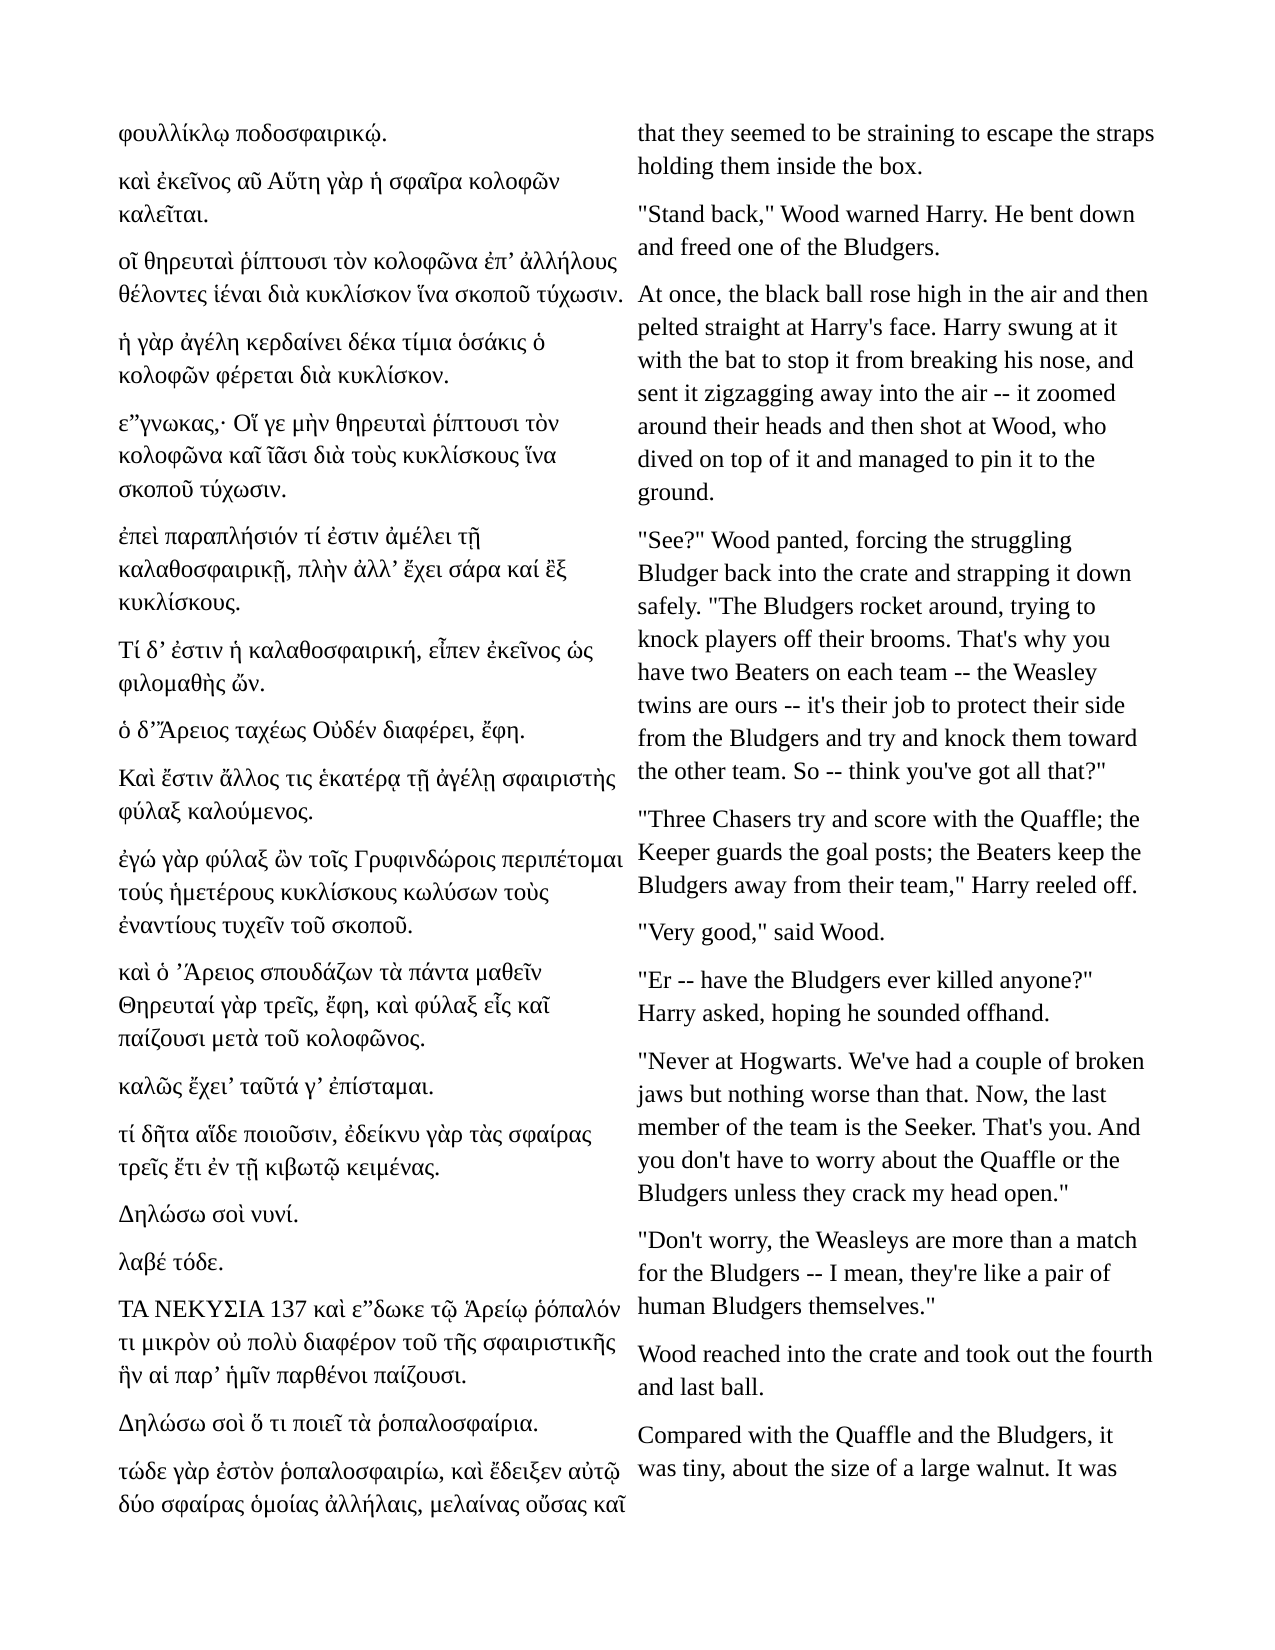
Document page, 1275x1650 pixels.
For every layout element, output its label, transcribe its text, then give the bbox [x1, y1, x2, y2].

table_cell that they seemed to be straining to escape the straps holding them inside the box. "Stand back," Wood warned Harry. He bent down and freed one of the Bludgers. At once, the black ball rose high in the air and then pelted straight at Harry's face. Harry swung at it with the bat to stop it from breaking his nose, and sent it zigzagging away into the air -- it zoomed around their heads and then shot at Wood, who dived on top of it and managed to pin it to the ground. "See?" Wood panted, forcing the struggling Bludger back into the crate and strapping it down safely. "The Bludgers rocket around, trying to knock players off their brooms. That's why you have two Beaters on each team -- the Weasley twins are ours -- it's their job to protect their side from the Bludgers and try and knock them toward the other team. So -- think you've got all that?" "Three Chasers try and score with the Quaffle; the Keeper guards the goal posts; the Beaters keep the Bludgers away from their team," Harry reeled off. "Very good," said Wood. "Er -- have the Bludgers ever killed anyone?" Harry asked, hoping he sounded offhand. "Never at Hogwarts. We've had a couple of broken jaws but nothing worse than that. Now, the last member of the team is the Seeker. That's you. And you don't have to worry about the Quaffle or the Bludgers unless they crack my head open." "Don't worry, the Weasleys are more than a match for the Bludgers -- I mean, they're like a pair of human Bludgers themselves." Wood reached into the crate and took out the fourth and last ball. Compared with the Quaffle and the Bludgers, it was tiny, about the size of a large walnut. It was [638, 118, 1157, 1517]
table_cell φουλλίκλῳ ποδοσφαιρικῴ. καὶ ἐκεῖνος αῦ Αὕτη γὰρ ἡ σφαῖρα κολοφῶν καλεῖται. οῖ θηρευταὶ ῥίπτουσι τὸν κολοφῶνα ἐπ’ ἀλλήλους θέλοντες ἱέναι διὰ κυκλίσκον ἵνα σκοποῦ τύχωσιν. ἡ γὰρ ἀγέλη κερδαίνει δέκα τίμια ὁσάκις ὁ κολοφῶν φέρεται διὰ κυκλίσκον. ε”γνωκας,· Οἵ γε μὴν θηρευταὶ ῥίπτουσι τὸν κολοφῶνα καῖ ῖᾶσι διὰ τοὺς κυκλίσκους ἵνα σκοποῦ τύχωσιν. ἐπεὶ παραπλήσιόν τί ἐστιν ἀμέλει τῇ καλαθοσφαιρικῇ, πλὴν ἀλλ’ ἔχει σάρα καί ἒξ κυκλίσκους. Τί δ’ ἐστιν ἡ καλαθοσφαιρική, εἶπεν ἐκεῖνος ὡς φιλομαθὴς ὤν. ὁ δ’Ἄρειος ταχέως Οὐδέν διαφέρει, ἔφη. Καὶ ἔστιν ἄλλος τις ἑκατέρᾳ τῇ ἀγέλῃ σφαιριστὴς φύλαξ καλούμενος. ἐγώ γὰρ φύλαξ ὢν τοῖς Γρυφινδώροις περιπέτομαι τούς ἡμετέρους κυκλίσκους κωλύσων τοὺς ἐναντίους τυχεῖν τοῦ σκοποῦ. καὶ ὁ ’Άρειος σπουδάζων τὰ πάντα μαθεῖν Θηρευταί γὰρ τρεῖς, ἔφη, καὶ φύλαξ εἷς καῖ παίζουσι μετὰ τοῦ κολοφῶνος. καλῶς ἔχει’ ταῦτά γ’ ἐπίσταμαι. τί δῆτα αἵδε ποιοῦσιν, ἐδείκνυ γὰρ τὰς σφαίρας τρεῖς ἔτι ἐν τῇ κιβωτῷ κειμένας. Δηλώσω σοὶ νυνί. λαβέ τόδε. ΤΑ ΝΕΚΥΣΙΑ 137 καὶ ε”δωκε τῷ Ἁρείῳ ῥόπαλόν τι μικρὸν οὐ πολὺ διαφέρον τοῦ τῆς σφαιριστικῆς ἣν αἱ παρ’ ἡμῖν παρθένοι παίζουσι. Δηλώσω σοὶ ὅ τι ποιεῖ τὰ ῥοπαλοσφαίρια. τώδε γὰρ ἐστὸν ῥοπαλοσφαιρίω, καὶ ἔδειξεν αὐτῷ δύο σφαίρας ὁμοίας ἀλλήλαις, μελαίνας οὔσας καῖ [118, 118, 637, 1517]
